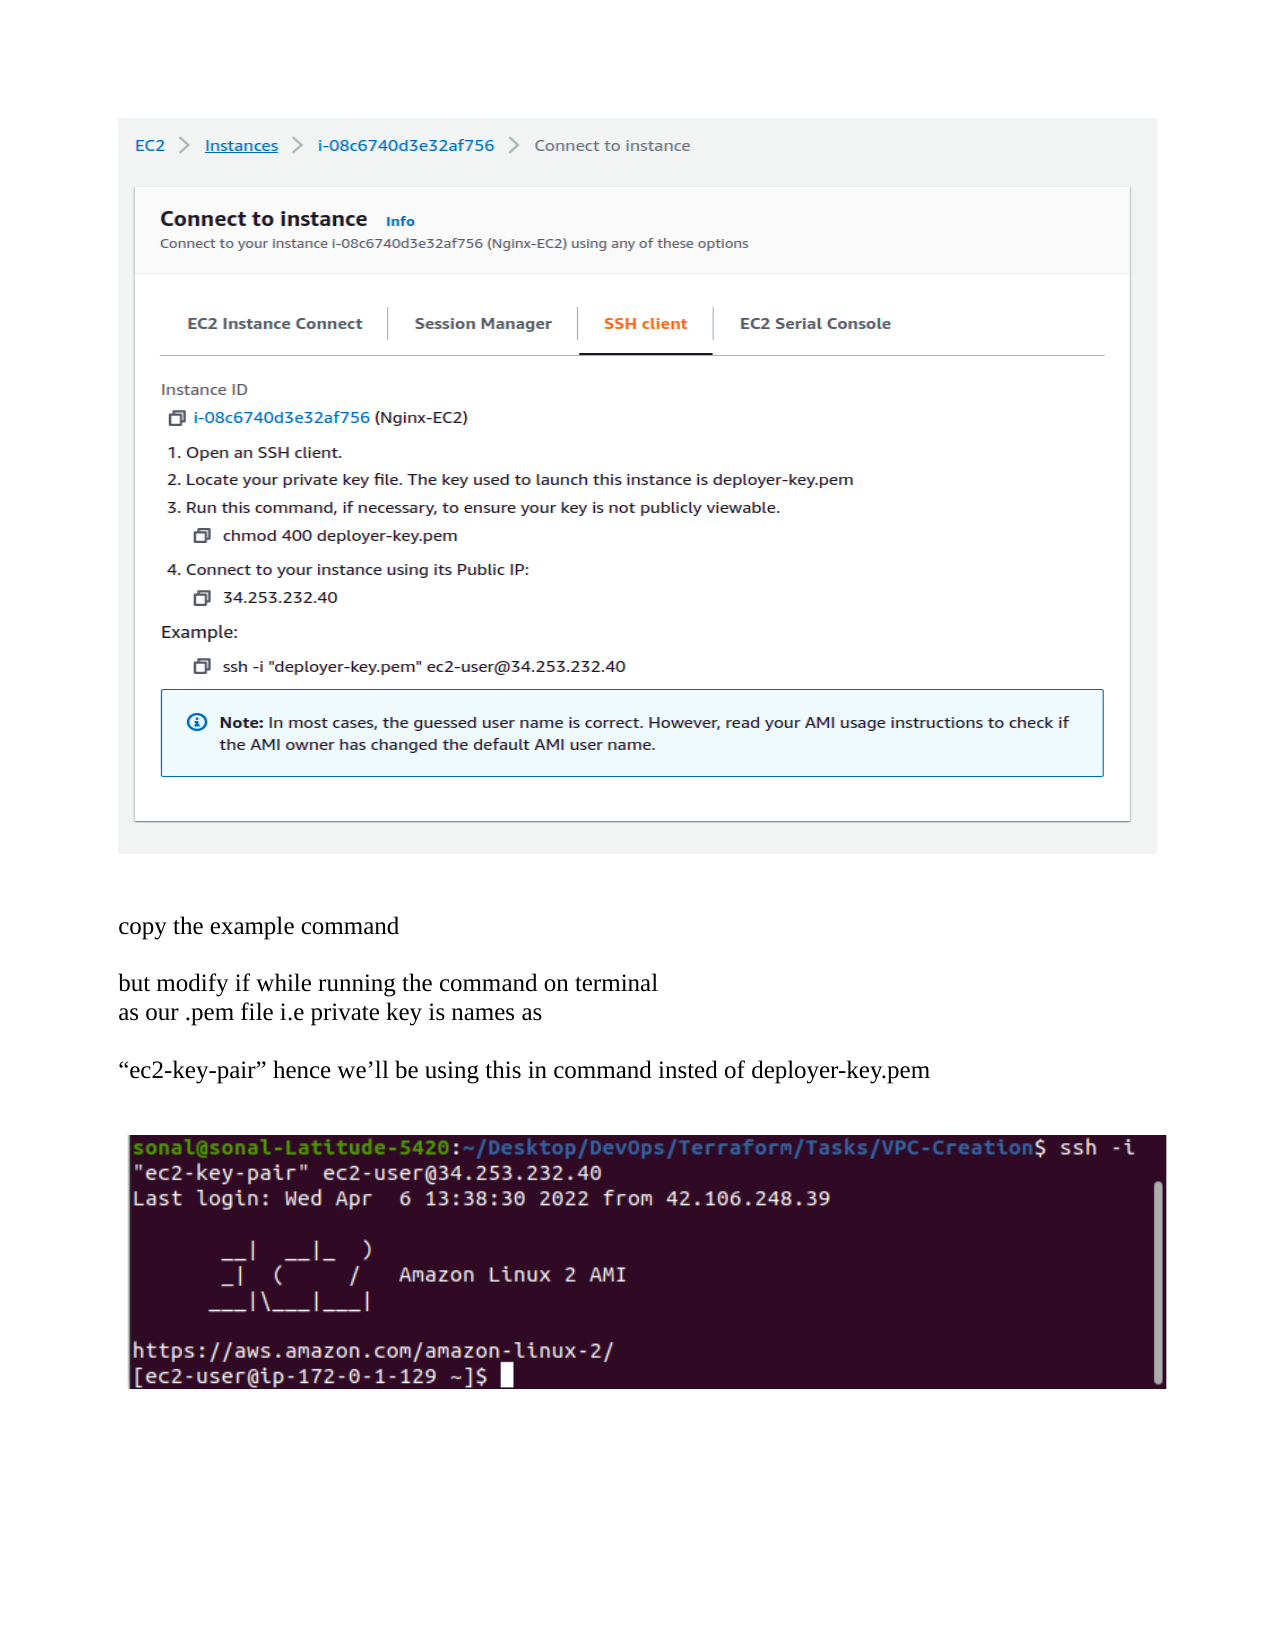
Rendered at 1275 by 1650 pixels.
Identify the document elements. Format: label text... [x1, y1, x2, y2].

picture [118, 118, 1157, 854]
picture [127, 1135, 1167, 1389]
text copy the example command but modify if while running the command on terminal as our .pem file i.e private key is names as “ec2-key-pair” hence we’ll be using this in command insted of deployer-key.pem [118, 854, 1157, 1475]
